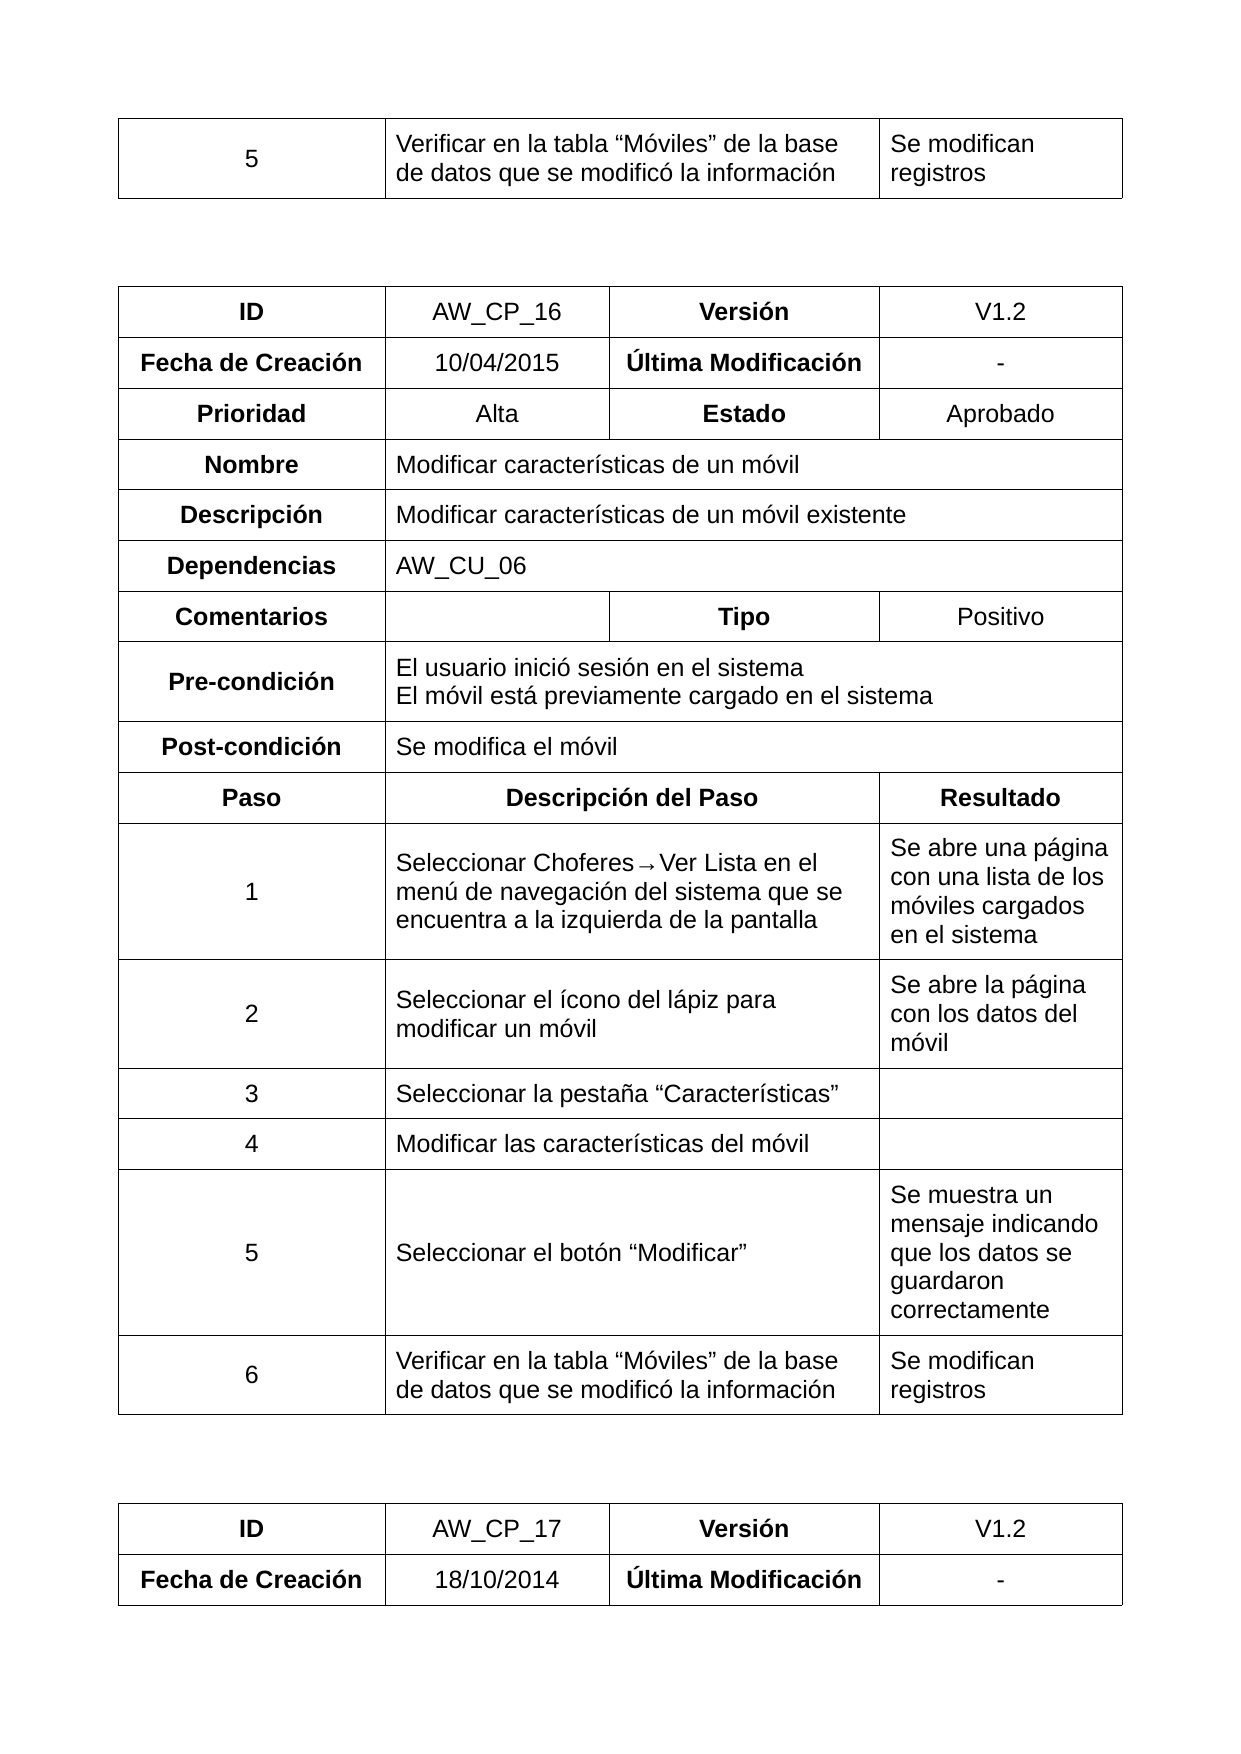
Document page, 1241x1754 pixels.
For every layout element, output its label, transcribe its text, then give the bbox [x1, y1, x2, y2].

table_cell Tipo [610, 592, 879, 641]
table_cell Seleccionar Choferes→Ver Lista en el menú de navegación del sistema que se encuentra a la izquierda de la pantalla [386, 824, 879, 959]
table_cell Alta [386, 389, 609, 438]
table_cell Resultado [880, 773, 1122, 822]
table_cell [880, 1119, 1122, 1169]
table_cell Se abre una página con una lista de los móviles cargados en el sistema [880, 824, 1122, 959]
table_header ID [119, 1504, 385, 1554]
table_header AW_CP_17 [386, 1504, 609, 1554]
table_cell 2 [119, 960, 385, 1068]
table_cell El usuario inició sesión en el sistema El móvil está previamente cargado en el sistema [386, 642, 1122, 721]
table_cell Modificar características de un móvil [386, 440, 1122, 489]
table_cell AW_CU_06 [386, 541, 1122, 591]
table_cell Descripción [119, 490, 385, 540]
table_cell Seleccionar la pestaña “Características” [386, 1069, 879, 1118]
table_cell Última Modificación [610, 1555, 879, 1604]
table_cell Verificar en la tabla “Móviles” de la base de datos que se modificó la información [386, 1336, 879, 1414]
table_cell 10/04/2015 [386, 338, 609, 388]
table_cell - [880, 338, 1122, 388]
table_cell Positivo [880, 592, 1122, 641]
table_cell Pre-condición [119, 642, 385, 721]
table_header V1.2 [880, 287, 1122, 337]
table_cell Seleccionar el botón “Modificar” [386, 1170, 879, 1335]
table_cell Nombre [119, 440, 385, 489]
table_header Versión [610, 287, 879, 337]
table_cell 4 [119, 1119, 385, 1169]
table_cell Dependencias [119, 541, 385, 591]
table_cell Fecha de Creación [119, 338, 385, 388]
table_cell Fecha de Creación [119, 1555, 385, 1604]
table_cell 6 [119, 1336, 385, 1414]
table_cell [880, 1069, 1122, 1118]
table_cell Modificar las características del móvil [386, 1119, 879, 1169]
table_cell Aprobado [880, 389, 1122, 438]
table_cell [386, 592, 609, 641]
table_cell Estado [610, 389, 879, 438]
table_cell Comentarios [119, 592, 385, 641]
table_cell 5 [119, 1170, 385, 1335]
table_cell Paso [119, 773, 385, 822]
table_header Versión [610, 1504, 879, 1554]
table_cell Descripción del Paso [386, 773, 879, 822]
table_cell 1 [119, 824, 385, 959]
table_cell Se abre la página con los datos del móvil [880, 960, 1122, 1068]
table_cell Verificar en la tabla “Móviles” de la base de datos que se modificó la información [386, 119, 879, 198]
table_cell Se modifican registros [880, 119, 1122, 198]
table_cell Post-condición [119, 722, 385, 772]
table_cell Se muestra un mensaje indicando que los datos se guardaron correctamente [880, 1170, 1122, 1335]
table_cell Se modifican registros [880, 1336, 1122, 1414]
table_cell 5 [119, 119, 385, 198]
table_cell 3 [119, 1069, 385, 1118]
table_cell Última Modificación [610, 338, 879, 388]
table_header ID [119, 287, 385, 337]
table_cell Seleccionar el ícono del lápiz para modificar un móvil [386, 960, 879, 1068]
table_cell Modificar características de un móvil existente [386, 490, 1122, 540]
table_cell 18/10/2014 [386, 1555, 609, 1604]
table_cell Prioridad [119, 389, 385, 438]
table_cell Se modifica el móvil [386, 722, 1122, 772]
table_cell - [880, 1555, 1122, 1604]
table_header AW_CP_16 [386, 287, 609, 337]
table_header V1.2 [880, 1504, 1122, 1554]
